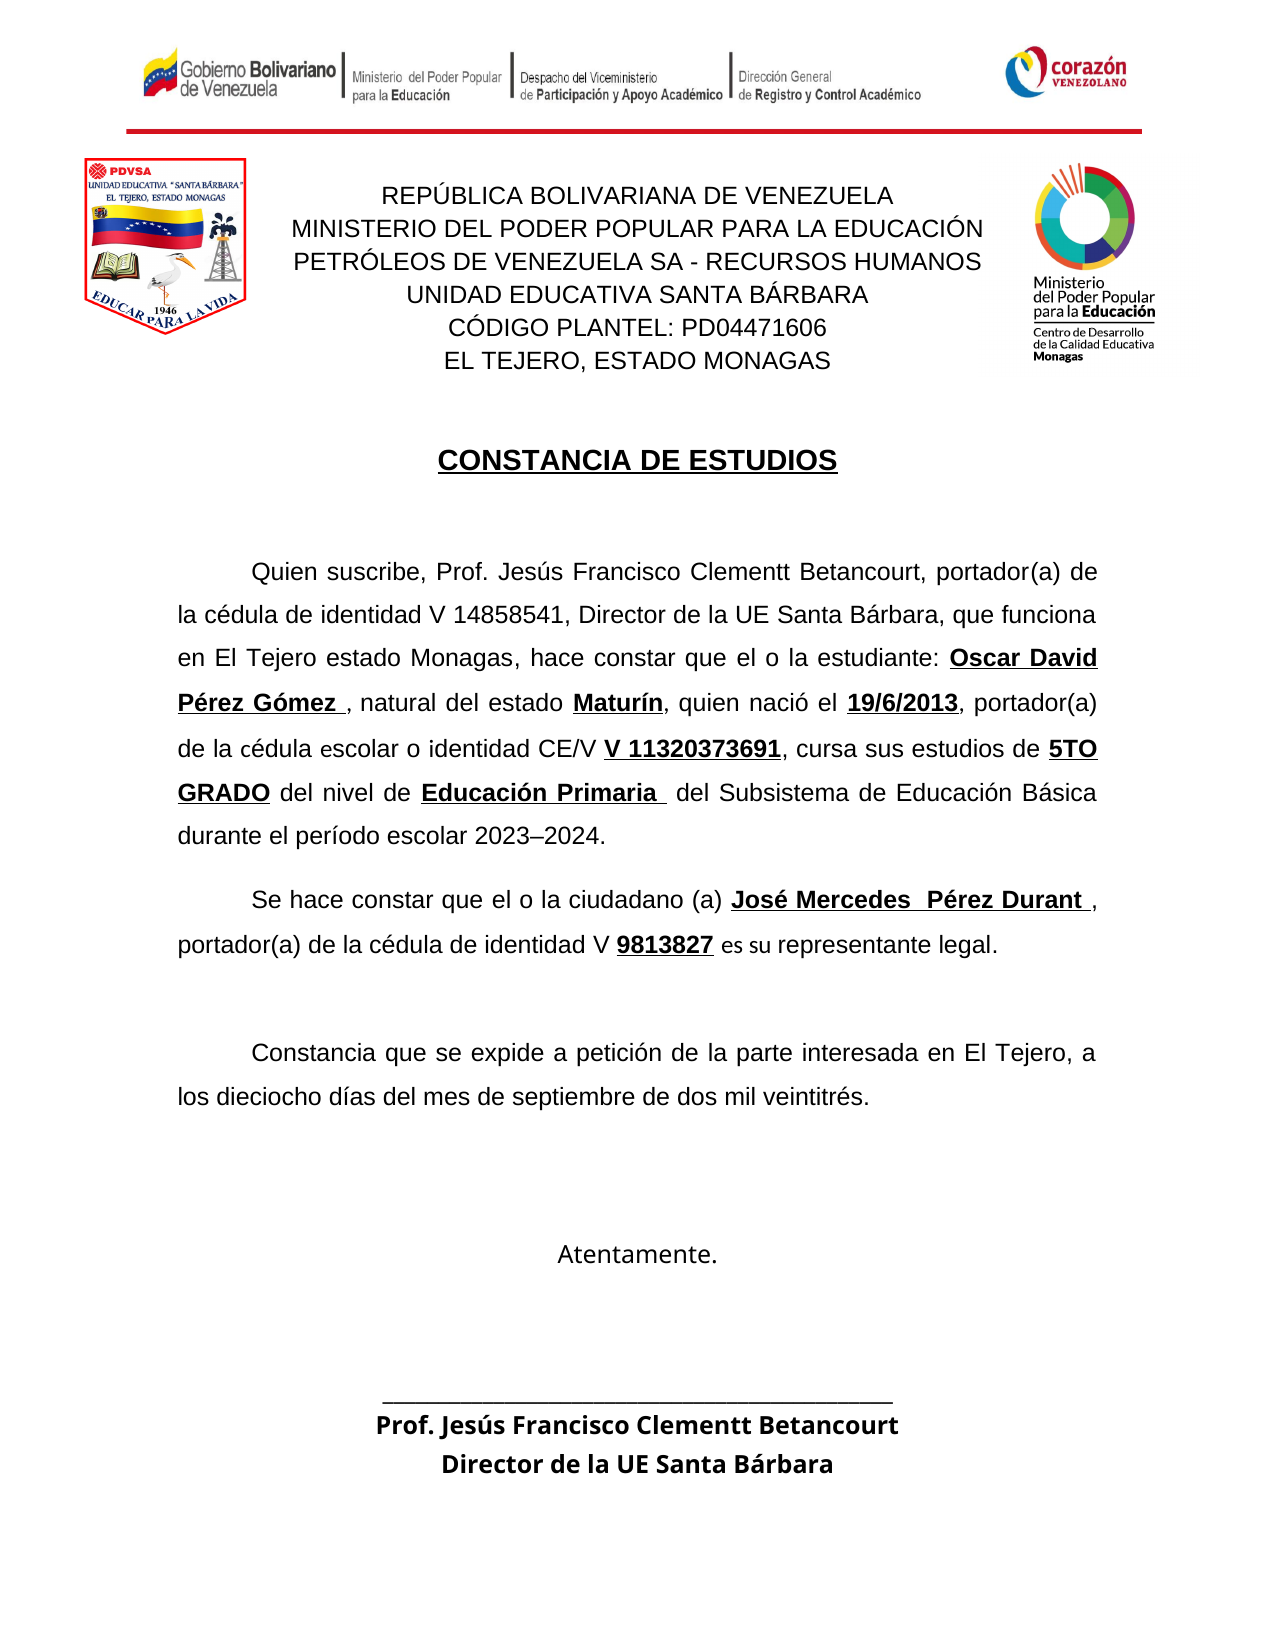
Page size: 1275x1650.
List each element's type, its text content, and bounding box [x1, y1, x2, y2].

text Atentamente. [177, 1237, 1098, 1271]
subtitle REPÚBLICA BOLIVARIANA DE VENEZUELA [252, 181, 978, 209]
text ______________________________________________ [177, 1373, 1098, 1407]
text Quien suscribe, Prof. Jesús Francisco Clementt Betancourt, portador(a) de la cédula de identidad V 14858541, Director de la UE Santa Bárbara, que funciona en El Tejero estado Monagas, hace constar que el o la estudiante: Oscar David Pérez Gómez , natural del estado Maturín, quien nació el 19/6/2013, portador(a) de la cédula escolar o identidad CE/V V 11320373691, cursa sus estudios de 5TO GRADO del nivel de Educación Primaria del Subsistema de Educación Básica durante el período escolar 2023–2024. [177, 557, 1098, 849]
text UNIDAD EDUCATIVA SANTA BÁRBARA [252, 280, 978, 308]
text Prof. Jesús Francisco Clementt Betancourt [177, 1407, 1098, 1441]
picture [79, 158, 252, 335]
text EL TEJERO, ESTADO MONAGAS [177, 346, 978, 374]
subtitle CONSTANCIA DE ESTUDIOS [177, 443, 1098, 476]
subtitle MINISTERIO DEL PODER POPULAR PARA LA EDUCACIÓN [252, 214, 978, 242]
subtitle PETRÓLEOS DE VENEZUELA SA - RECURSOS HUMANOS [252, 247, 978, 275]
text CÓDIGO PLANTEL: PD04471606 [177, 313, 978, 341]
text Se hace constar que el o la ciudadano (a) José Mercedes Pérez Durant , portador(a) de la cédula de identidad V 9813827 es su representante legal. [177, 885, 1098, 959]
picture [978, 153, 1200, 377]
picture [126, 11, 1142, 134]
text Constancia que se expide a petición de la parte interesada en El Tejero, a los dieciocho días del mes de septiembre de dos mil veintitrés. [177, 1038, 1098, 1110]
text Director de la UE Santa Bárbara [177, 1447, 1098, 1481]
